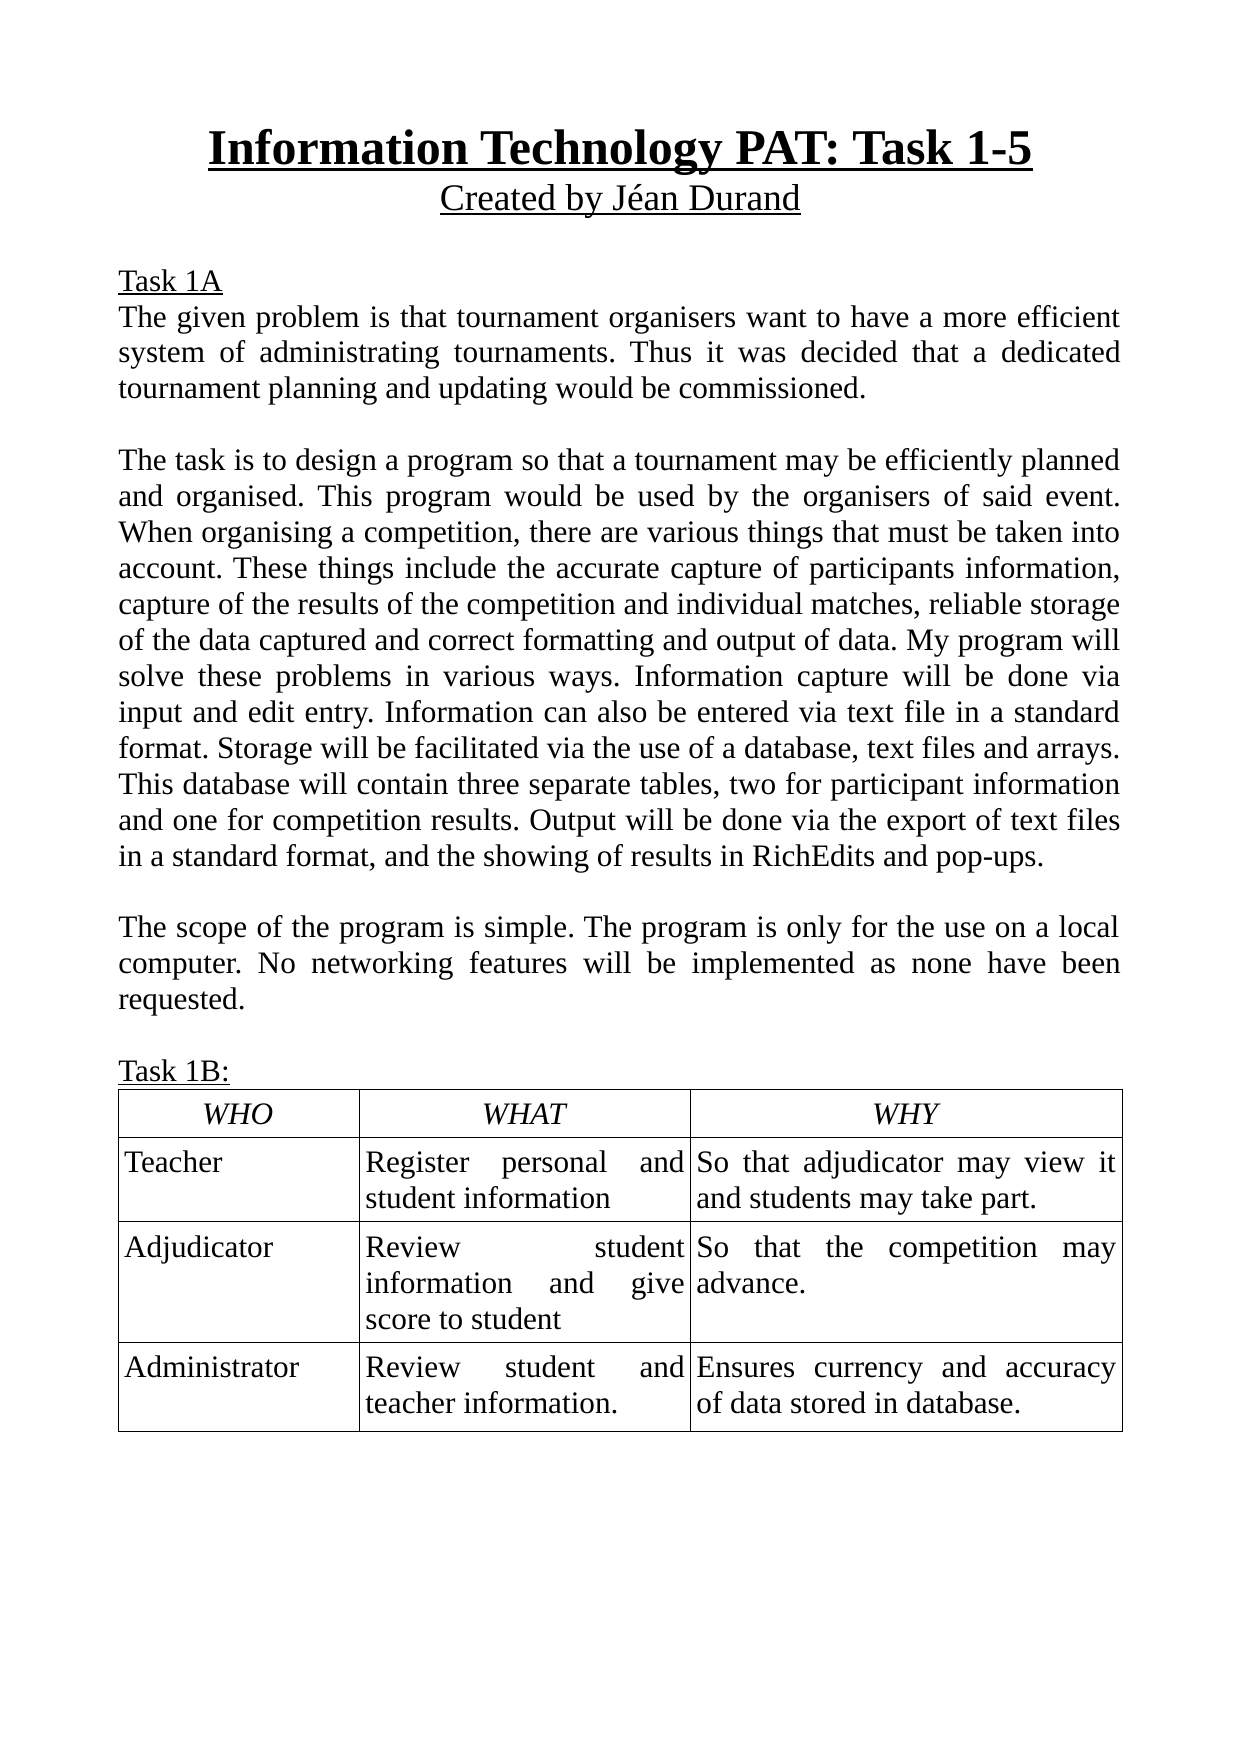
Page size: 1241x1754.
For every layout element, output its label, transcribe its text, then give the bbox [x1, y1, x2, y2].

table_cell Adjudicator [119, 1222, 359, 1342]
table_cell So that adjudicator may view it and students may take part. [691, 1138, 1122, 1221]
table_header WHAT [360, 1090, 690, 1137]
text The scope of the program is simple. The program is only for the use on a local computer. No networking features will be implemented as none have been requested. [118, 909, 1122, 1017]
text Created by Jéan Durand [118, 176, 1122, 219]
text Task 1B: [118, 1052, 1122, 1088]
text The task is to design a program so that a tournament may be efficiently planned and organised. This program would be used by the organisers of said event. When organising a competition, there are various things that must be taken into account. These things include the accurate capture of participants information, capture of the results of the competition and individual matches, reliable storage of the data captured and correct formatting and output of data. My program will solve these problems in various ways. Information capture will be done via input and edit entry. Information can also be entered via text file in a standard format. Storage will be facilitated via the use of a database, text files and arrays. This database will contain three separate tables, two for participant information and one for competition results. Output will be done via the export of text files in a standard format, and the showing of results in RichEdits and pop-ups. [118, 442, 1122, 873]
table_cell Administrator [119, 1343, 359, 1431]
table_header WHY [691, 1090, 1122, 1137]
table_header WHO [119, 1090, 359, 1137]
table_cell So that the competition may advance. [691, 1222, 1122, 1342]
text Information Technology PAT: Task 1-5 [118, 118, 1122, 176]
table_cell Ensures currency and accuracy of data stored in database. [691, 1343, 1122, 1431]
text Task 1A [118, 262, 1122, 298]
table_cell Review student and teacher information. [360, 1343, 690, 1431]
table_cell Register personal and student information [360, 1138, 690, 1221]
table_cell Teacher [119, 1138, 359, 1221]
text The given problem is that tournament organisers want to have a more efficient system of administrating tournaments. Thus it was decided that a dedicated tournament planning and updating would be commissioned. [118, 298, 1122, 406]
table_cell Review student information and give score to student [360, 1222, 690, 1342]
